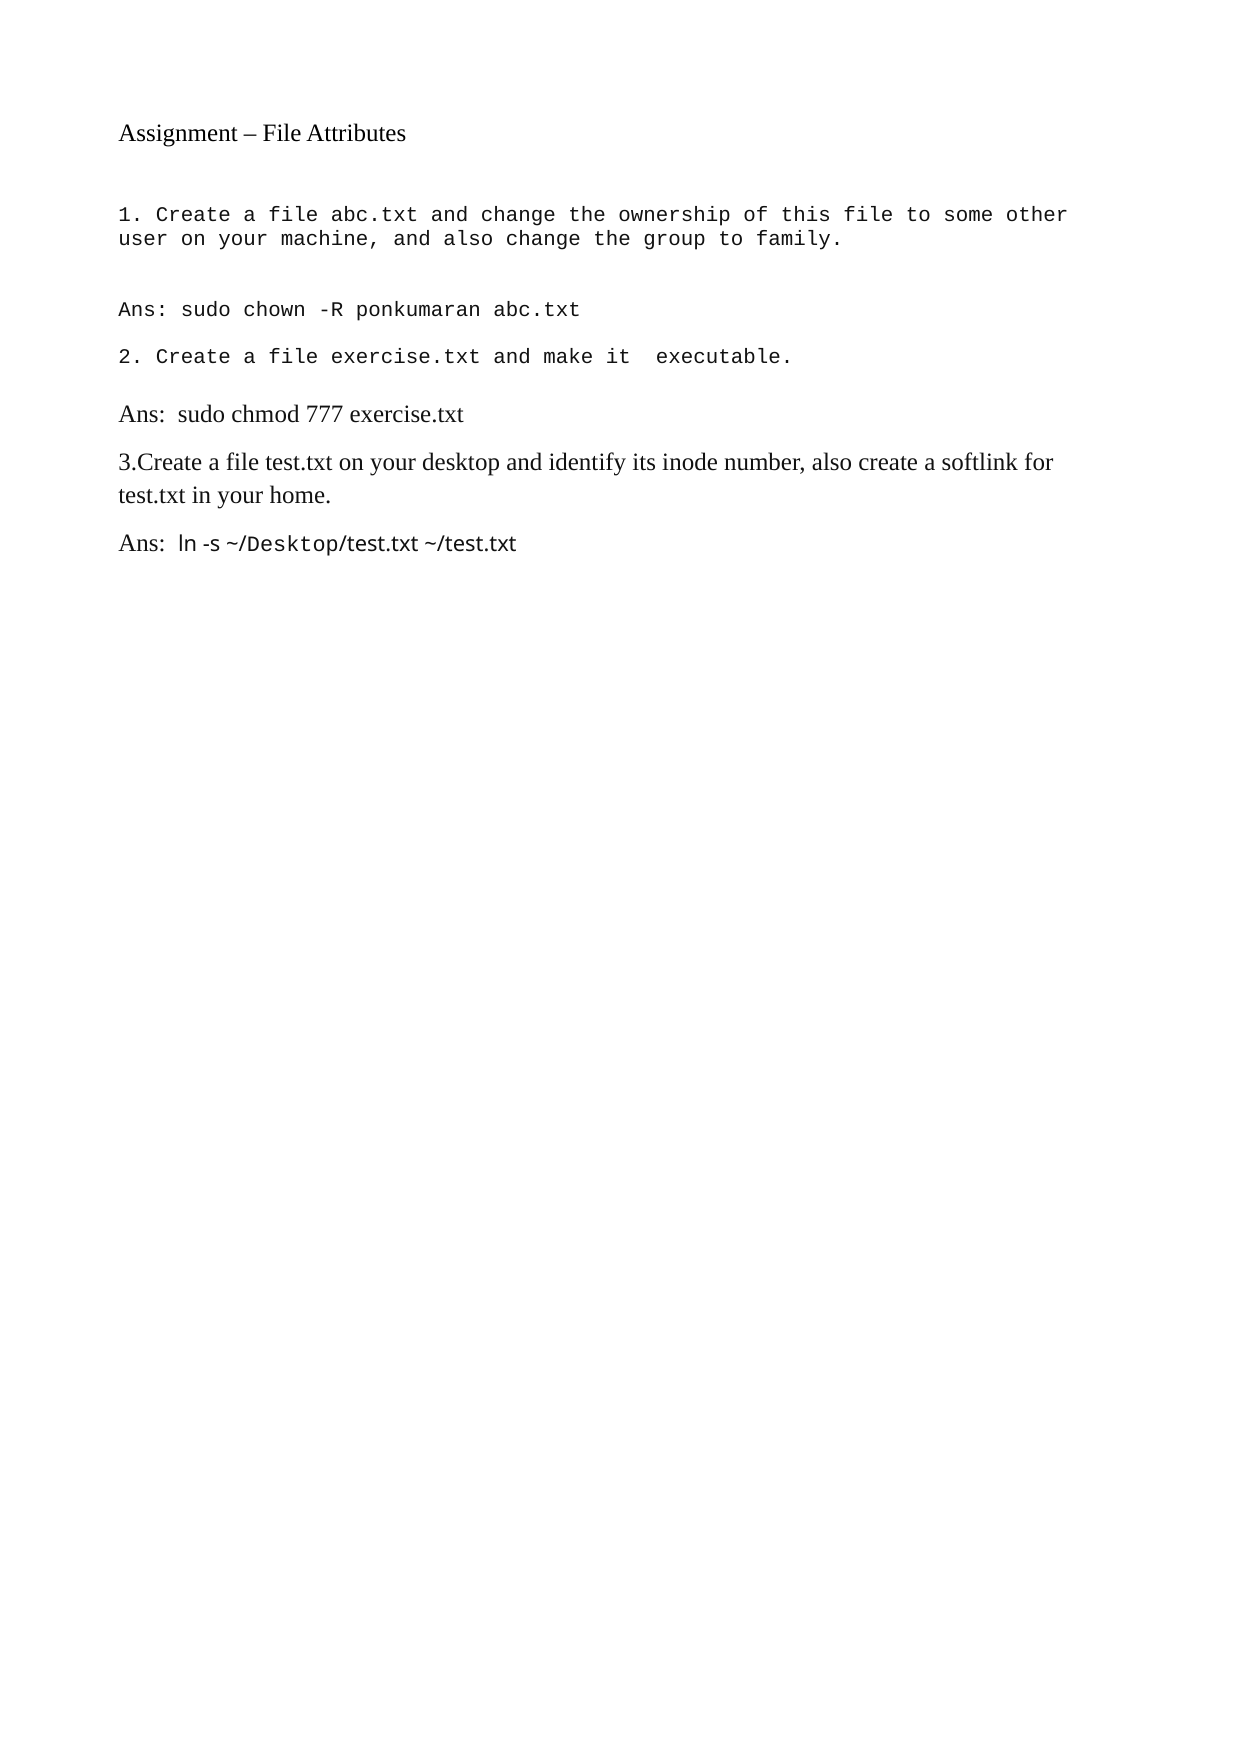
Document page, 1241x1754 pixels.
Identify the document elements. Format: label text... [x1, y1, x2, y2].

text Ans: ln -s ~/Desktop/test.txt ~/test.txt [118, 528, 1122, 624]
text Assignment – File Attributes [118, 118, 1122, 147]
text 3.Create a file test.txt on your desktop and identify its inode number, also create a softlink for test.txt in your home. [118, 447, 1122, 509]
text Ans: sudo chown -R ponkumaran abc.txt [118, 299, 1122, 323]
text Ans: sudo chmod 777 exercise.txt [118, 399, 1122, 428]
text 1. Create a file abc.txt and change the ownership of this file to some other user on your machine, and also change the group to family. [118, 204, 1122, 252]
text 2. Create a file exercise.txt and make it executable. [118, 346, 1122, 370]
